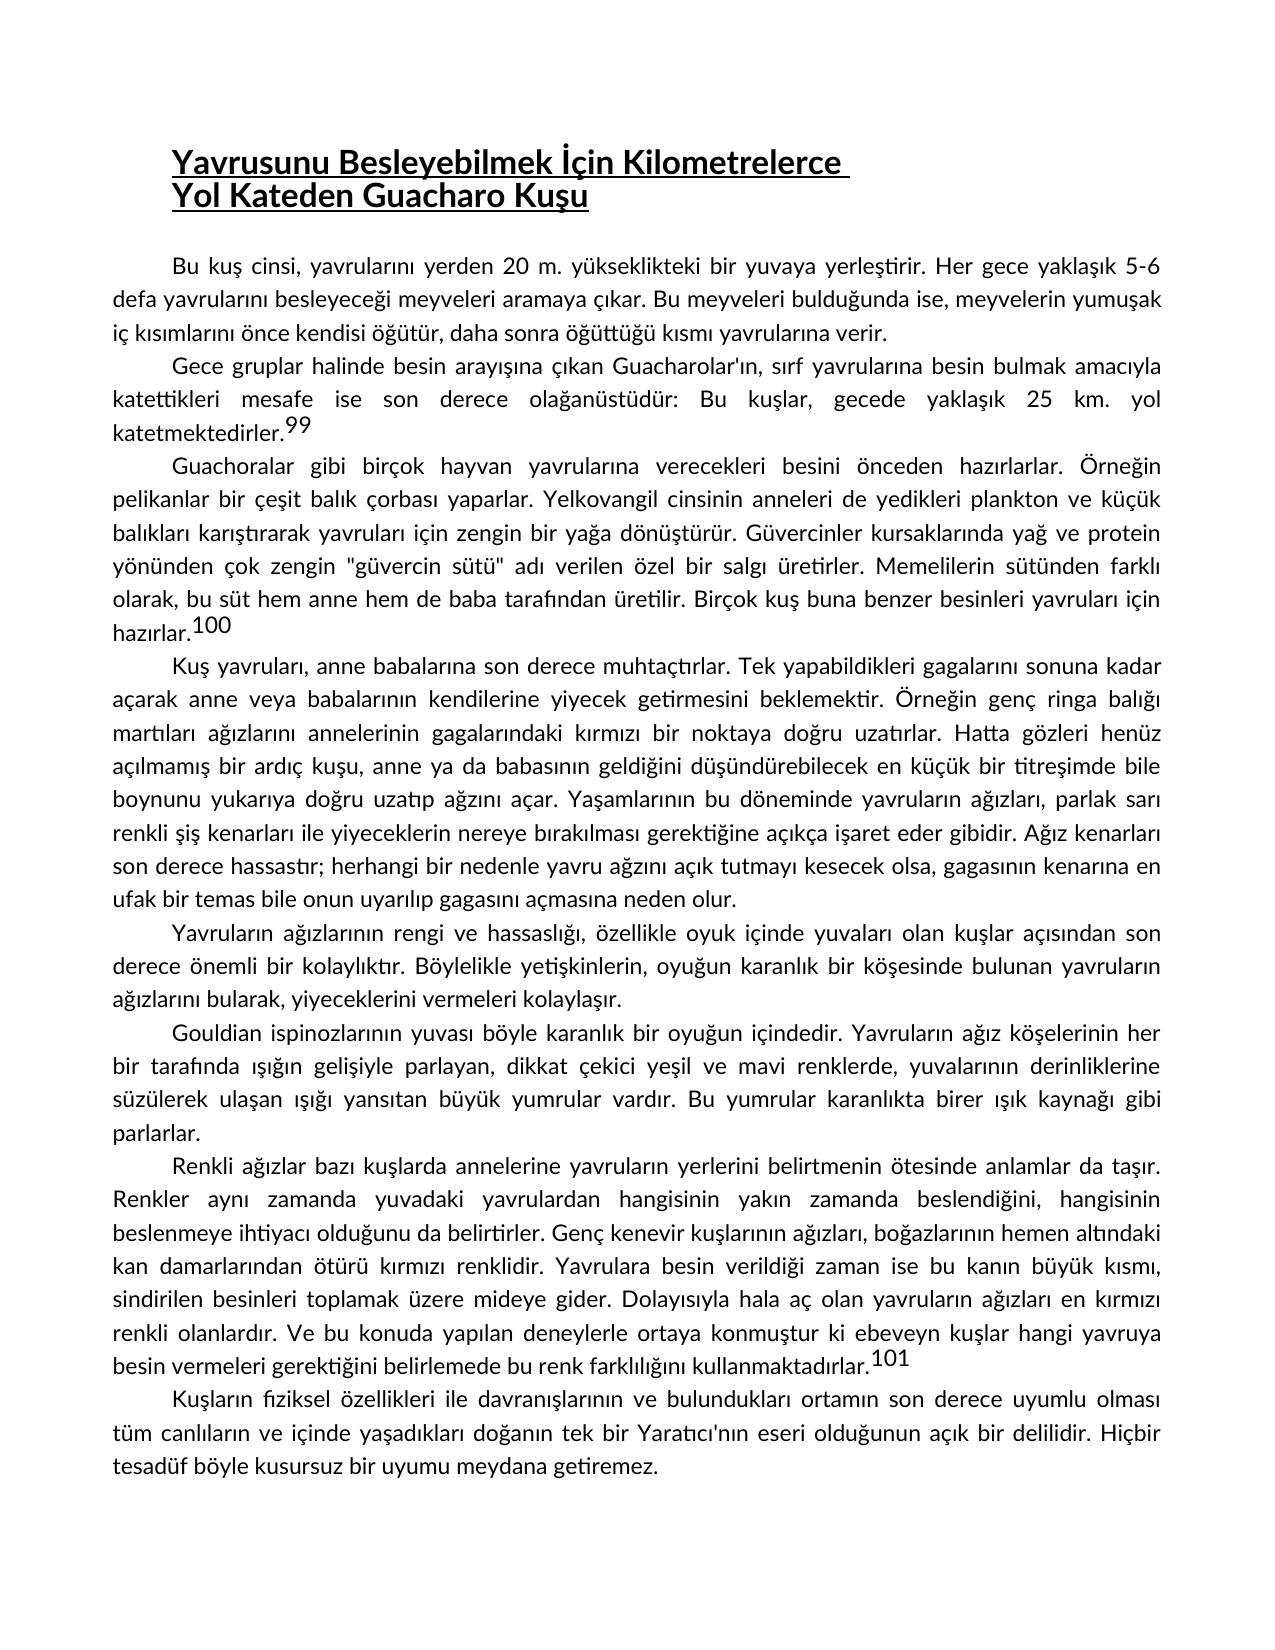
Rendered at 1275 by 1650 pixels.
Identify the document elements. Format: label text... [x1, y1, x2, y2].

text Gece gruplar halinde besin arayışına çıkan Guacharolar'ın, sırf yavrularına besin bulmak amacıyla katettikleri mesafe ise son derece olağanüstüdür: Bu kuşlar, gecede yaklaşık 25 km. yol katetmektedirler.99 [112, 348, 1162, 448]
text Kuş yavruları, anne babalarına son derece muhtaçtırlar. Tek yapabildikleri gagalarını sonuna kadar açarak anne veya babalarının kendilerine yiyecek getirmesini beklemektir. Örneğin genç ringa balığı martıları ağızlarını annelerinin gagalarındaki kırmızı bir noktaya doğru uzatırlar. Hatta gözleri henüz açılmamış bir ardıç kuşu, anne ya da babasının geldiğini düşündürebilecek en küçük bir titreşimde bile boynunu yukarıya doğru uzatıp ağzını açar. Yaşamlarının bu döneminde yavruların ağızları, parlak sarı renkli şiş kenarları ile yiyeceklerin nereye bırakılması gerektiğine açıkça işaret eder gibidir. Ağız kenarları son derece hassastır; herhangi bir nedenle yavru ağzını açık tutmayı kesecek olsa, gagasının kenarına en ufak bir temas bile onun uyarılıp gagasını açmasına neden olur. [112, 648, 1162, 914]
text Gouldian ispinozlarının yuvası böyle karanlık bir oyuğun içindedir. Yavruların ağız köşelerinin her bir tarafında ışığın gelişiyle parlayan, dikkat çekici yeşil ve mavi renklerde, yuvalarının derinliklerine süzülerek ulaşan ışığı yansıtan büyük yumrular vardır. Bu yumrular karanlıkta birer ışık kaynağı gibi parlarlar. [112, 1014, 1162, 1148]
text Guachoralar gibi birçok hayvan yavrularına verecekleri besini önceden hazırlarlar. Örneğin pelikanlar bir çeşit balık çorbası yaparlar. Yelkovangil cinsinin anneleri de yedikleri plankton ve küçük balıkları karıştırarak yavruları için zengin bir yağa dönüştürür. Güvercinler kursaklarında yağ ve protein yönünden çok zengin "güvercin sütü" adı verilen özel bir salgı üretirler. Memelilerin sütünden farklı olarak, bu süt hem anne hem de baba tarafından üretilir. Birçok kuş buna benzer besinleri yavruları için hazırlar.100 [112, 448, 1162, 648]
text Renkli ağızlar bazı kuşlarda annelerine yavruların yerlerini belirtmenin ötesinde anlamlar da taşır. Renkler aynı zamanda yuvadaki yavrulardan hangisinin yakın zamanda beslendiğini, hangisinin beslenmeye ihtiyacı olduğunu da belirtirler. Genç kenevir kuşlarının ağızları, boğazlarının hemen altındaki kan damarlarından ötürü kırmızı renklidir. Yavrulara besin verildiği zaman ise bu kanın büyük kısmı, sindirilen besinleri toplamak üzere mideye gider. Dolayısıyla hala aç olan yavruların ağızları en kırmızı renkli olanlardır. Ve bu konuda yapılan deneylerle ortaya konmuştur ki ebeveyn kuşlar hangi yavruya besin vermeleri gerektiğini belirlemede bu renk farklılığını kullanmaktadırlar.101 [112, 1148, 1162, 1381]
text Kuşların fiziksel özellikleri ile davranışlarının ve bulundukları ortamın son derece uyumlu olması tüm canlıların ve içinde yaşadıkları doğanın tek bir Yaratıcı'nın eseri olduğunun açık bir delilidir. Hiçbir tesadüf böyle kusursuz bir uyumu meydana getiremez. [112, 1381, 1162, 1481]
text Yavruların ağızlarının rengi ve hassaslığı, özellikle oyuk içinde yuvaları olan kuşlar açısından son derece önemli bir kolaylıktır. Böylelikle yetişkinlerin, oyuğun karanlık bir köşesinde bulunan yavruların ağızlarını bularak, yiyeceklerini vermeleri kolaylaşır. [112, 914, 1162, 1014]
text Bu kuş cinsi, yavrularını yerden 20 m. yükseklikteki bir yuvaya yerleştirir. Her gece yaklaşık 5-6 defa yavrularını besleyeceği meyveleri aramaya çıkar. Bu meyveleri bulduğunda ise, meyvelerin yumuşak iç kısımlarını önce kendisi öğütür, daha sonra öğüttüğü kısmı yavrularına verir. [112, 248, 1162, 348]
text Yol Kateden Guacharo Kuşu [112, 181, 1162, 214]
text Yavrusunu Besleyebilmek İçin Kilometrelerce [112, 148, 1162, 181]
